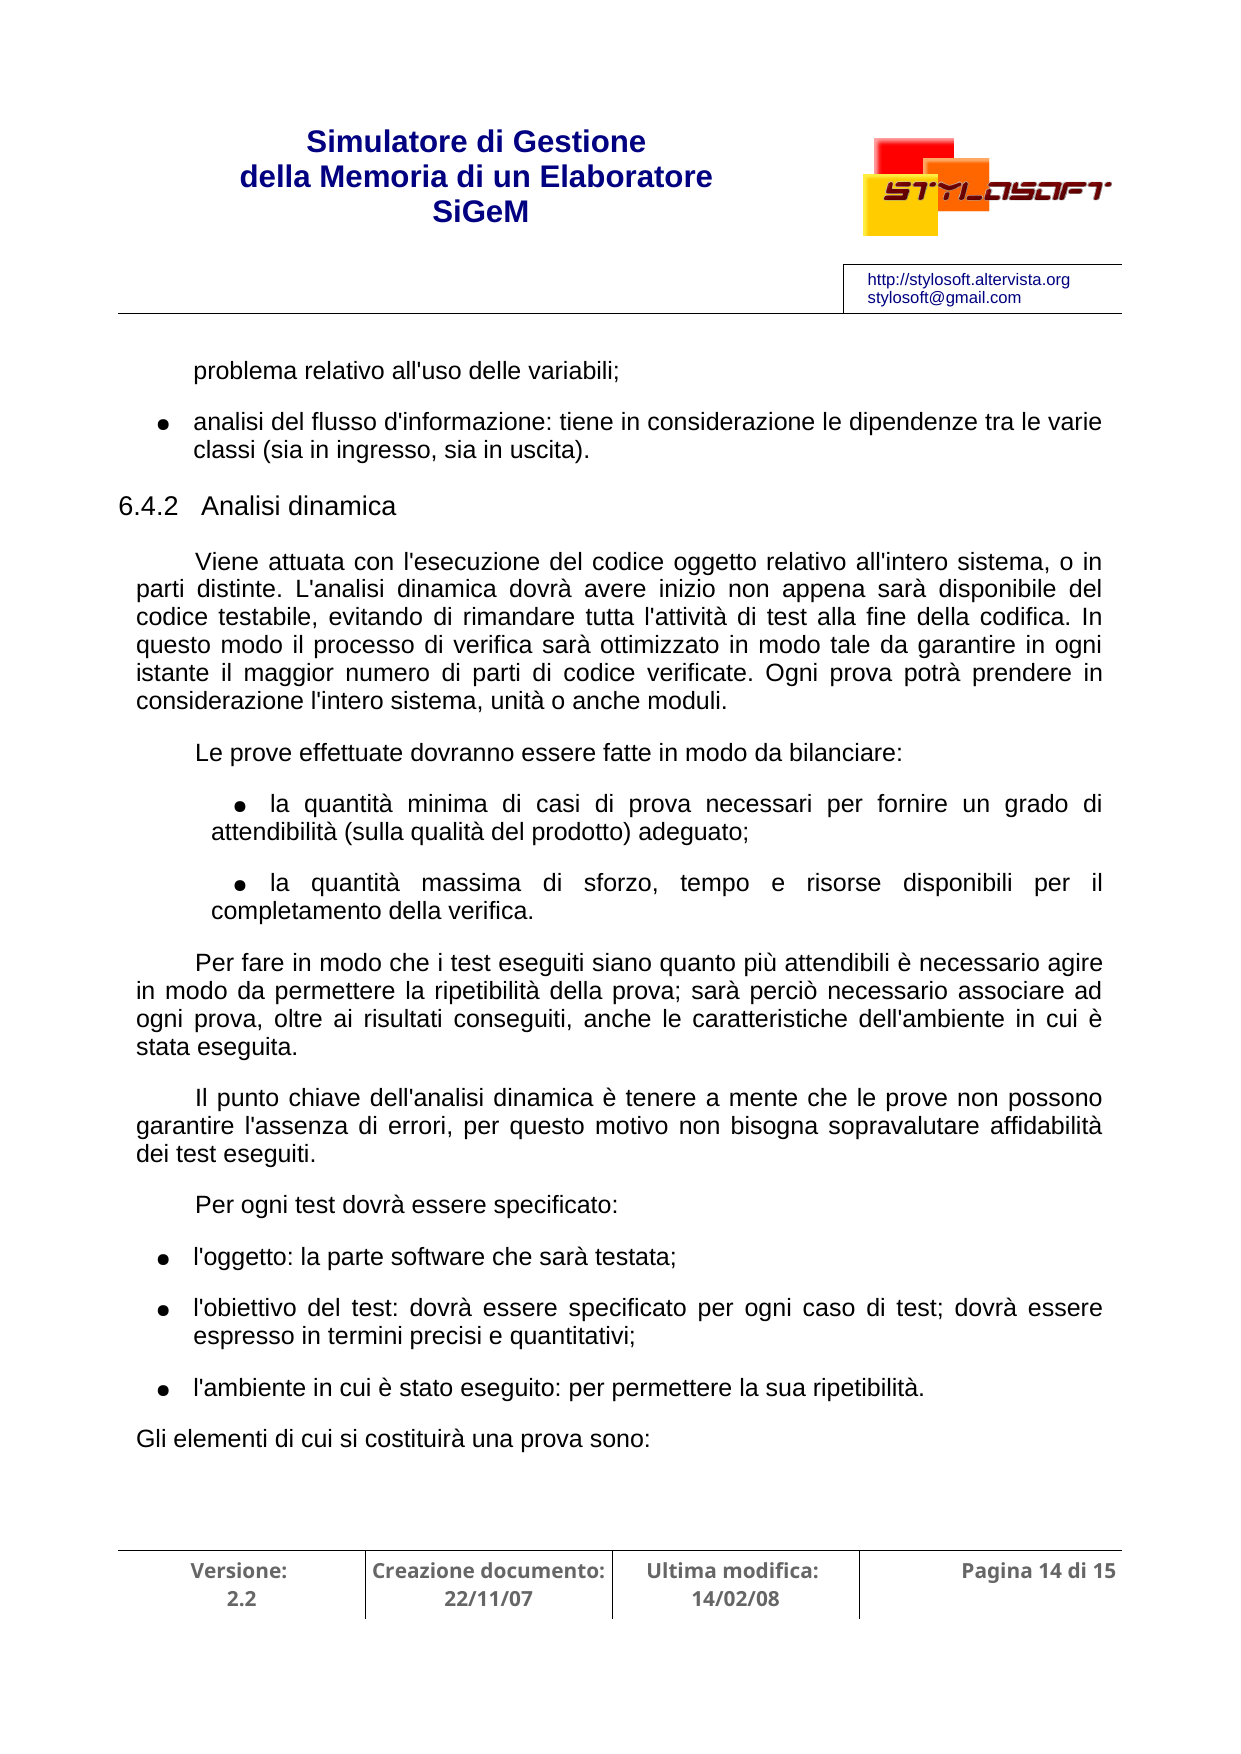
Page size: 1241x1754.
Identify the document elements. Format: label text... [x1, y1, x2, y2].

text Le prove effettuate dovranno essere fatte in modo da bilanciare: [136, 738, 1104, 766]
picture [848, 123, 1117, 247]
list analisi del flusso d'informazione: tiene in considerazione le dipendenze tra le varie classi (sia in ingresso, sia in uscita). [156, 408, 1104, 464]
text Per fare in modo che i test eseguiti siano quanto più attendibili è necessario agire in modo da permettere la ripetibilità della prova; sarà perciò necessario associare ad ogni prova, oltre ai risultati conseguiti, anche le caratteristiche dell'ambiente in cui è stata eseguita. [136, 949, 1104, 1060]
list problema relativo all'uso delle variabili; [156, 357, 1104, 384]
list la quantità massima di sforzo, tempo e risorse disponibili per il completamento della verifica. [173, 869, 1104, 925]
text Per ogni test dovrà essere specificato: [136, 1191, 1104, 1219]
list l'obiettivo del test: dovrà essere specificato per ogni caso di test; dovrà essere espresso in termini precisi e quantitativi; [156, 1294, 1104, 1350]
list l'oggetto: la parte software che sarà testata; [156, 1243, 1104, 1271]
list la quantità minima di casi di prova necessari per fornire un grado di attendibilità (sulla qualità del prodotto) adeguato; [173, 790, 1104, 846]
text Viene attuata con l'esecuzione del codice oggetto relativo all'intero sistema, o in parti distinte. L'analisi dinamica dovrà avere inizio non appena sarà disponibile del codice testabile, evitando di rimandare tutta l'attività di test alla fine della codifica. In questo modo il processo di verifica sarà ottimizzato in modo tale da garantire in ogni istante il maggior numero di parti di codice verificate. Ogni prova potrà prendere in considerazione l'intero sistema, unità o anche moduli. [136, 547, 1104, 715]
subtitle Analisi dinamica [118, 491, 1122, 521]
list l'ambiente in cui è stato eseguito: per permettere la sua ripetibilità. [156, 1373, 1104, 1401]
text Gli elementi di cui si costituirà una prova sono: [136, 1425, 1104, 1453]
text Il punto chiave dell'analisi dinamica è tenere a mente che le prove non possono garantire l'assenza di errori, per questo motivo non bisogna sopravalutare affidabilità dei test eseguiti. [136, 1084, 1104, 1168]
